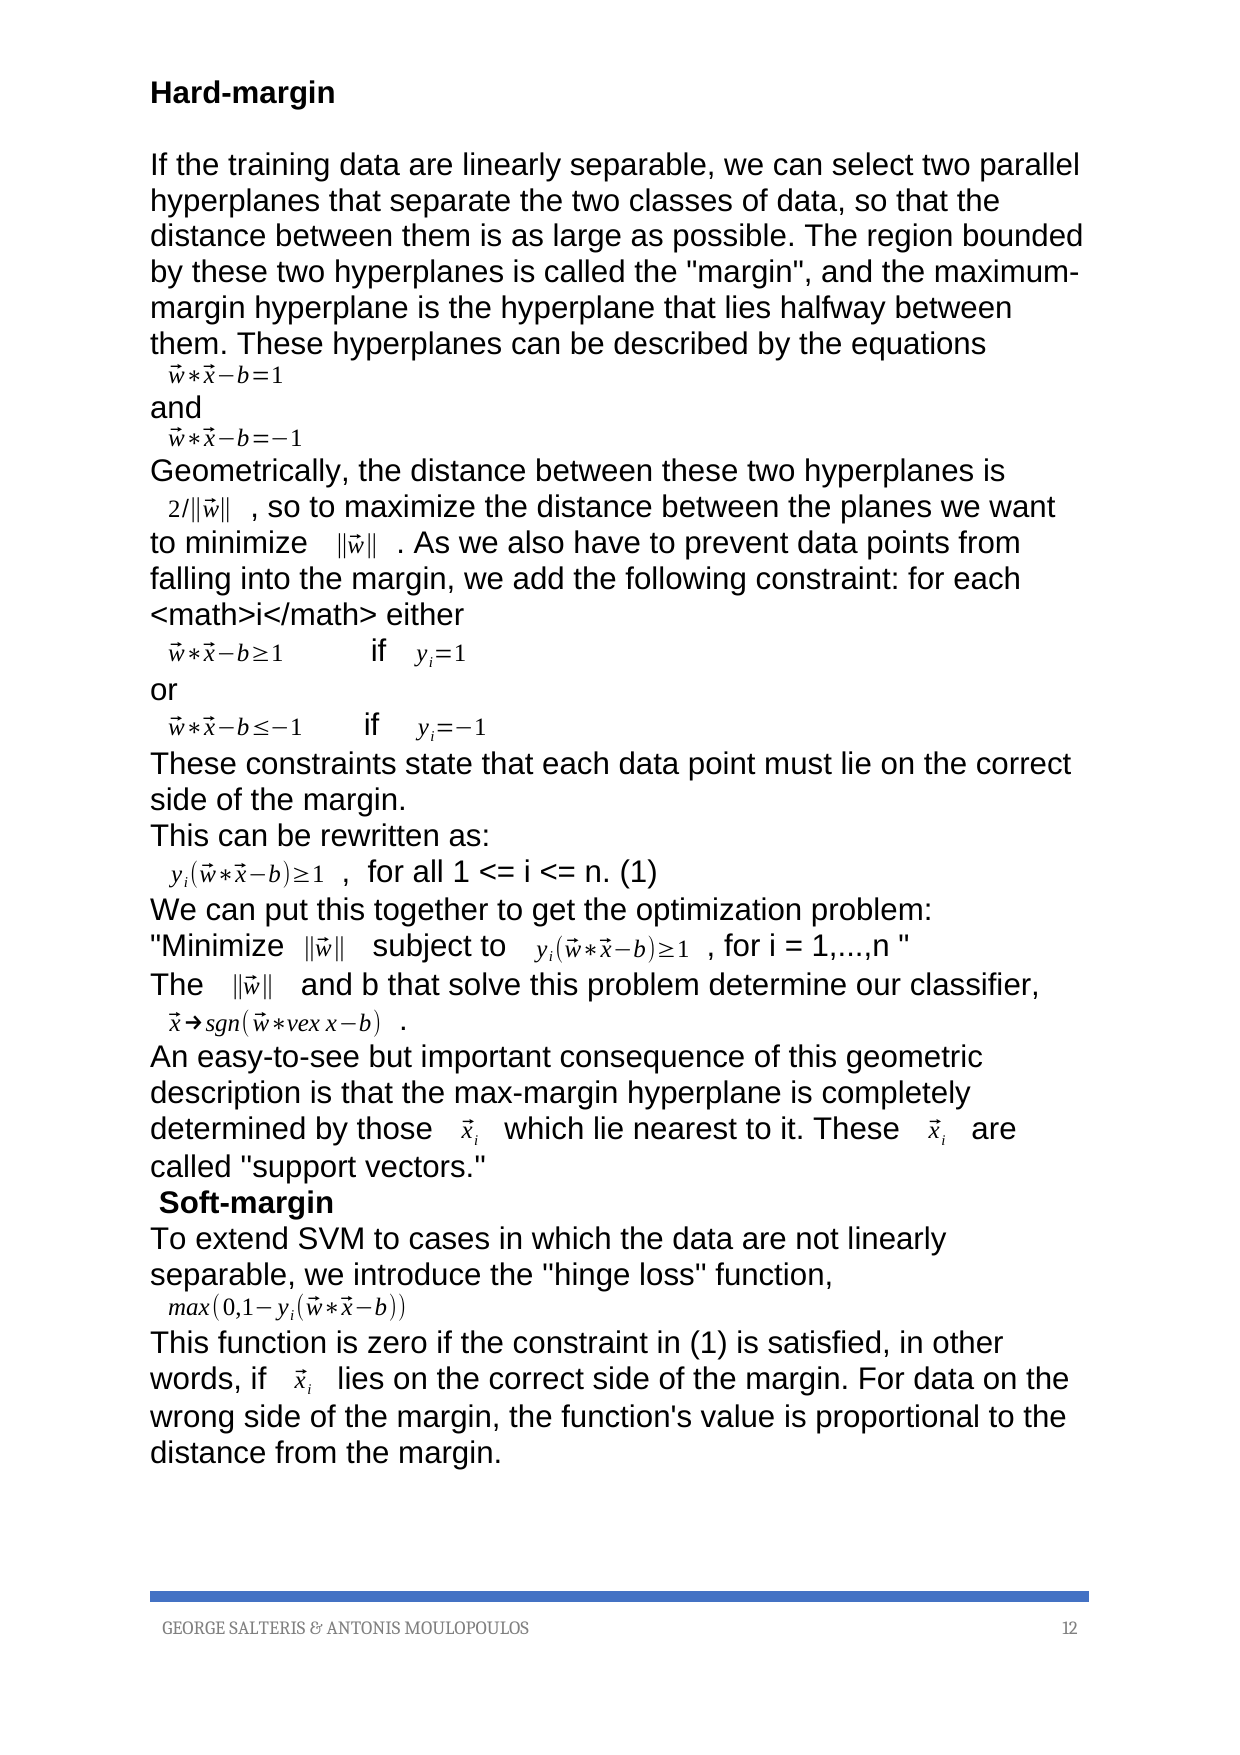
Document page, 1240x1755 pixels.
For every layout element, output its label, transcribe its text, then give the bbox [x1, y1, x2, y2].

text This can be rewritten as: [150, 817, 1089, 853]
text The and b that solve this problem determine our classifier, . [150, 966, 1089, 1038]
text Geometrically, the distance between these two hyperplanes is , so to maximize the distance between the planes we want to minimize . As we also have to prevent data points from falling into the margin, we add the following constraint: for each <math>i</math> either [150, 452, 1089, 632]
text This function is zero if the constraint in (1) is satisfied, in other words, if lies on the correct side of the margin. For data on the wrong side of the margin, the function's value is proportional to the distance from the margin. [150, 1324, 1089, 1470]
text Hard-margin [150, 74, 1089, 110]
text An easy-to-see but important consequence of this geometric description is that the max-margin hyperplane is completely determined by those which lie nearest to it. These are called ''support vectors.'' [150, 1038, 1089, 1184]
text Soft-margin [150, 1184, 1089, 1220]
text and [150, 389, 1089, 425]
text These constraints state that each data point must lie on the correct side of the margin. [150, 745, 1089, 817]
text To extend SVM to cases in which the data are not linearly separable, we introduce the ''hinge loss'' function, [150, 1220, 1089, 1292]
text , for all 1 <= i <= n. (1) [150, 853, 1089, 891]
text We can put this together to get the optimization problem: [150, 891, 1089, 927]
text if [150, 706, 1089, 745]
text if [150, 632, 1089, 671]
text or [150, 671, 1089, 706]
text If the training data are linearly separable, we can select two parallel hyperplanes that separate the two classes of data, so that the distance between them is as large as possible. The region bounded by these two hyperplanes is called the "margin", and the maximum-margin hyperplane is the hyperplane that lies halfway between them. These hyperplanes can be described by the equations [150, 146, 1089, 361]
text "Minimize subject to , for i = 1,...,n " [150, 927, 1089, 966]
